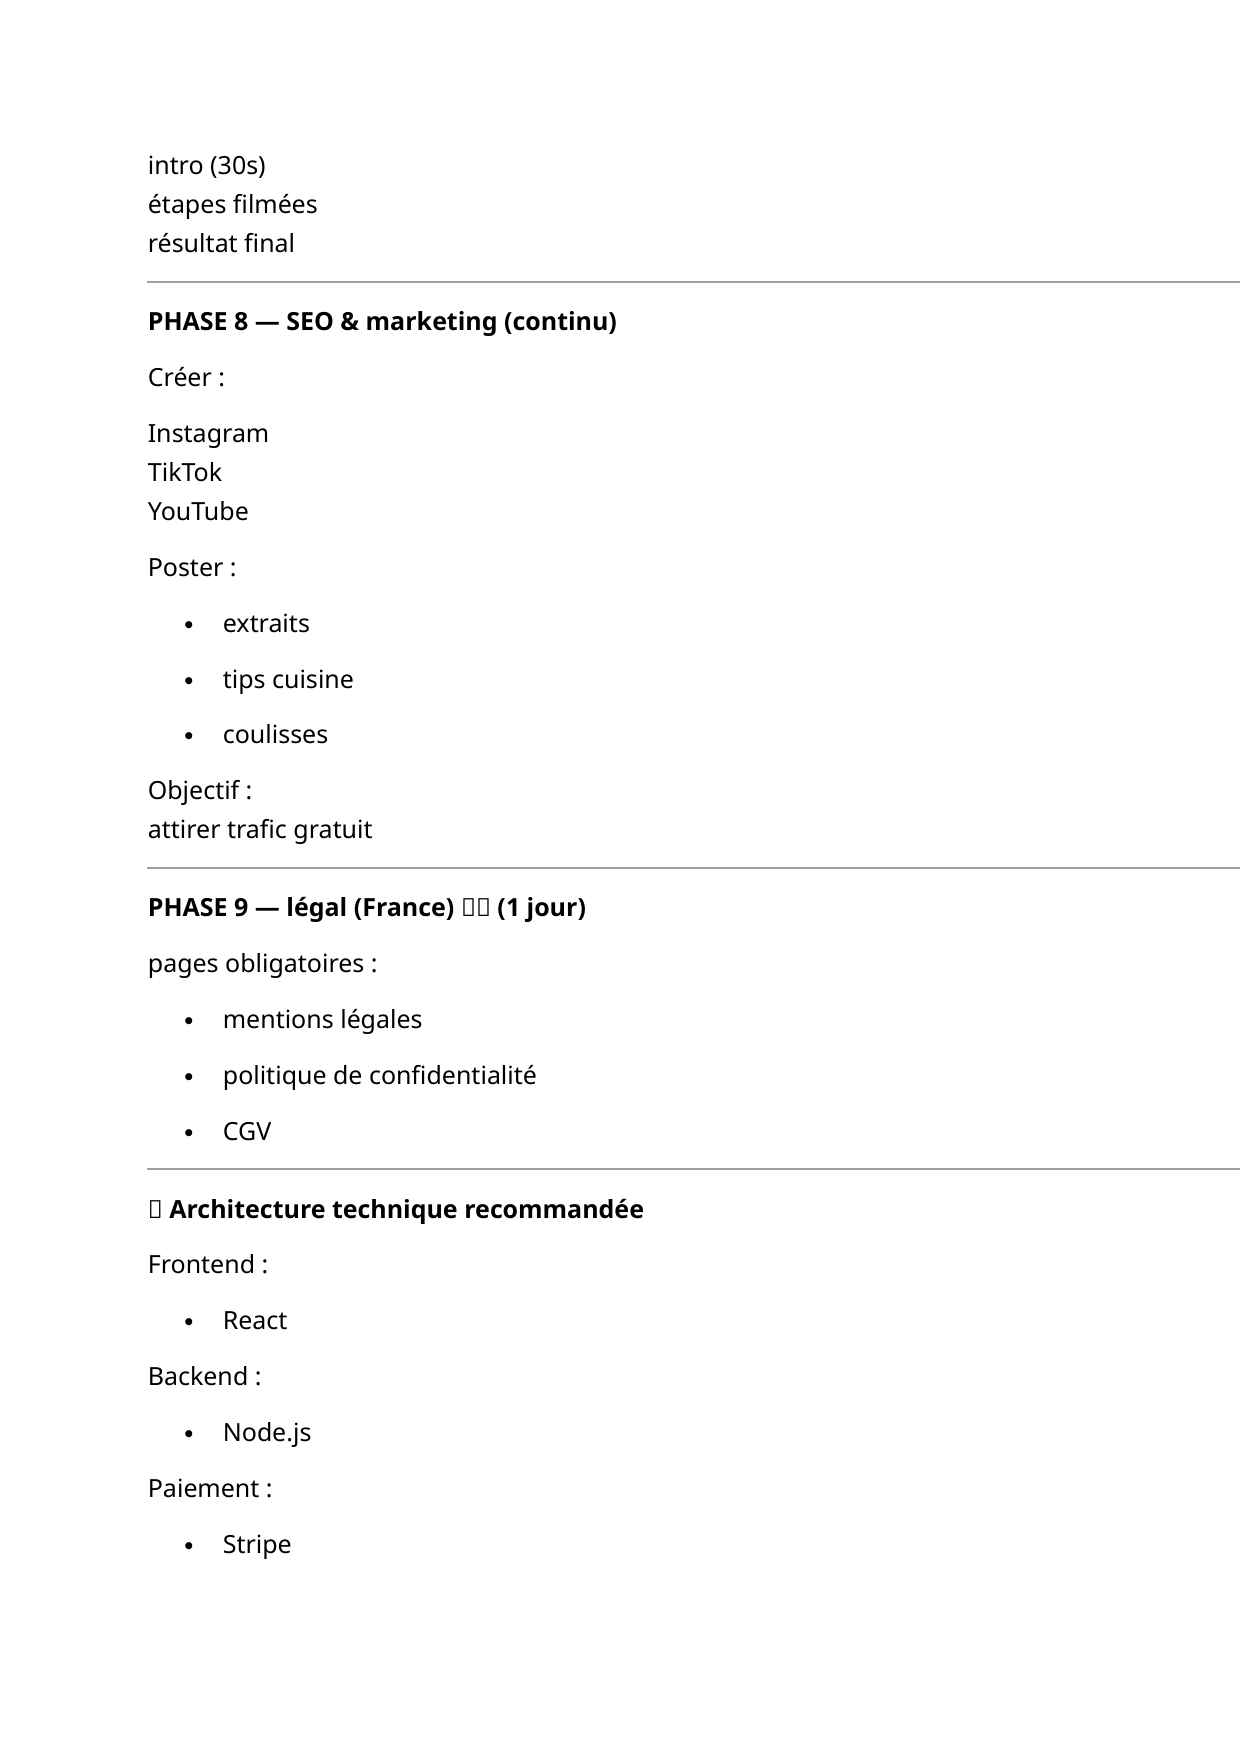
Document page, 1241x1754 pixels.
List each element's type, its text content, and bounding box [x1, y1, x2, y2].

text Poster : [148, 550, 1093, 584]
list React [185, 1303, 1093, 1337]
text PHASE 8 — SEO & marketing (continu) [148, 304, 1093, 338]
text Instagram TikTok YouTube [148, 416, 1093, 528]
text Paiement : [148, 1471, 1093, 1504]
list politique de confidentialité [185, 1058, 1093, 1092]
text Créer : [148, 360, 1093, 394]
list CGV [185, 1113, 1093, 1147]
list Stripe [185, 1526, 1093, 1560]
text Frontend : [148, 1247, 1093, 1281]
text 🧭 Architecture technique recommandée [148, 1191, 1093, 1225]
text Backend : [148, 1359, 1093, 1393]
list mentions légales [185, 1002, 1093, 1036]
text pages obligatoires : [148, 946, 1093, 980]
text Objectif : attirer trafic gratuit [148, 773, 1093, 846]
list Node.js [185, 1415, 1093, 1449]
text intro (30s) étapes filmées résultat final [148, 148, 1093, 260]
list extraits [185, 606, 1093, 639]
list coulisses [185, 717, 1093, 751]
text PHASE 9 — légal (France) 🇫🇷 (1 jour) [148, 890, 1093, 924]
list tips cuisine [185, 661, 1093, 695]
